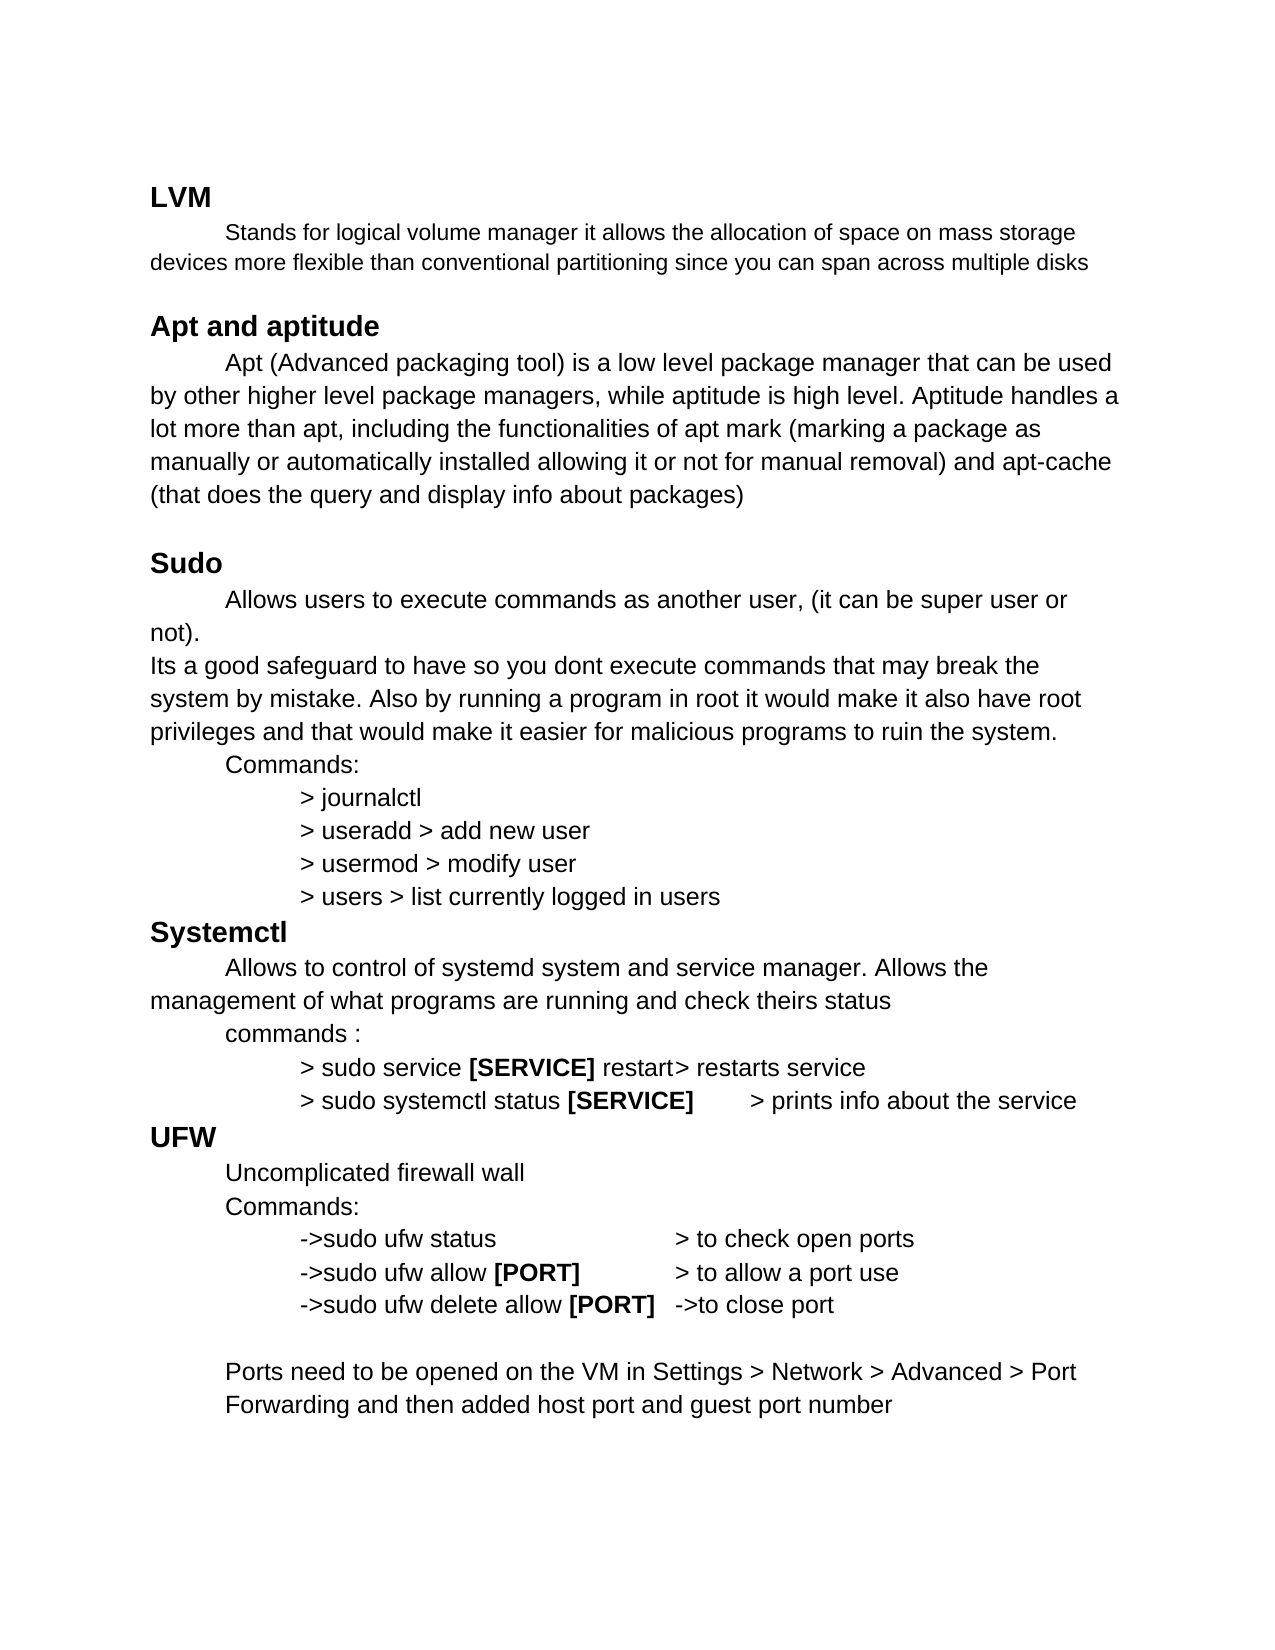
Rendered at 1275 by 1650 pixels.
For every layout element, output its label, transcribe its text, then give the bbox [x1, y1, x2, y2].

text Its a good safeguard to have so you dont execute commands that may break the system by mistake. Also by running a program in root it would make it also have root privileges and that would make it easier for malicious programs to ruin the system. [150, 651, 1125, 745]
text > sudo service [SERVICE] restart > restarts service [150, 1053, 1125, 1082]
text Allows to control of systemd system and service manager. Allows the management of what programs are running and check theirs status [150, 953, 1125, 1015]
text ->sudo ufw status > to check open ports [225, 1224, 1125, 1253]
text Commands: [150, 750, 1125, 778]
text > journalctl [150, 783, 1125, 811]
text ->sudo ufw allow [PORT] > to allow a port use [225, 1257, 1125, 1286]
text > usermod > modify user [150, 849, 1125, 877]
text ->sudo ufw delete allow [PORT] ->to close port [225, 1291, 1125, 1319]
text Allows users to execute commands as another user, (it can be super user or not). [150, 584, 1125, 646]
text > useradd > add new user [150, 816, 1125, 844]
text Sudo [150, 546, 1125, 579]
text Commands: [150, 1191, 1125, 1220]
text > sudo systemctl status [SERVICE] > prints info about the service [150, 1086, 1125, 1115]
text UFW [150, 1120, 1125, 1153]
text Stands for logical volume manager it allows the allocation of space on mass storage devices more flexible than conventional partitioning since you can span across multiple disks [150, 219, 1125, 275]
text Uncomplicated firewall wall [150, 1158, 1125, 1187]
text Ports need to be opened on the VM in Settings > Network > Advanced > Port Forwarding and then added host port and guest port number [225, 1357, 1125, 1418]
text commands : [150, 1019, 1125, 1048]
text Apt and aptitude [150, 309, 1125, 343]
text > users > list currently logged in users [150, 882, 1125, 911]
text Systemctl [150, 915, 1125, 948]
text LVM [150, 180, 1125, 214]
text Apt (Advanced packaging tool) is a low level package manager that can be used by other higher level package managers, while aptitude is high level. Aptitude handles a lot more than apt, including the functionalities of apt mark (marking a package as manually or automatically installed allowing it or not for manual removal) and apt-cache (that does the query and display info about packages) [150, 348, 1125, 509]
